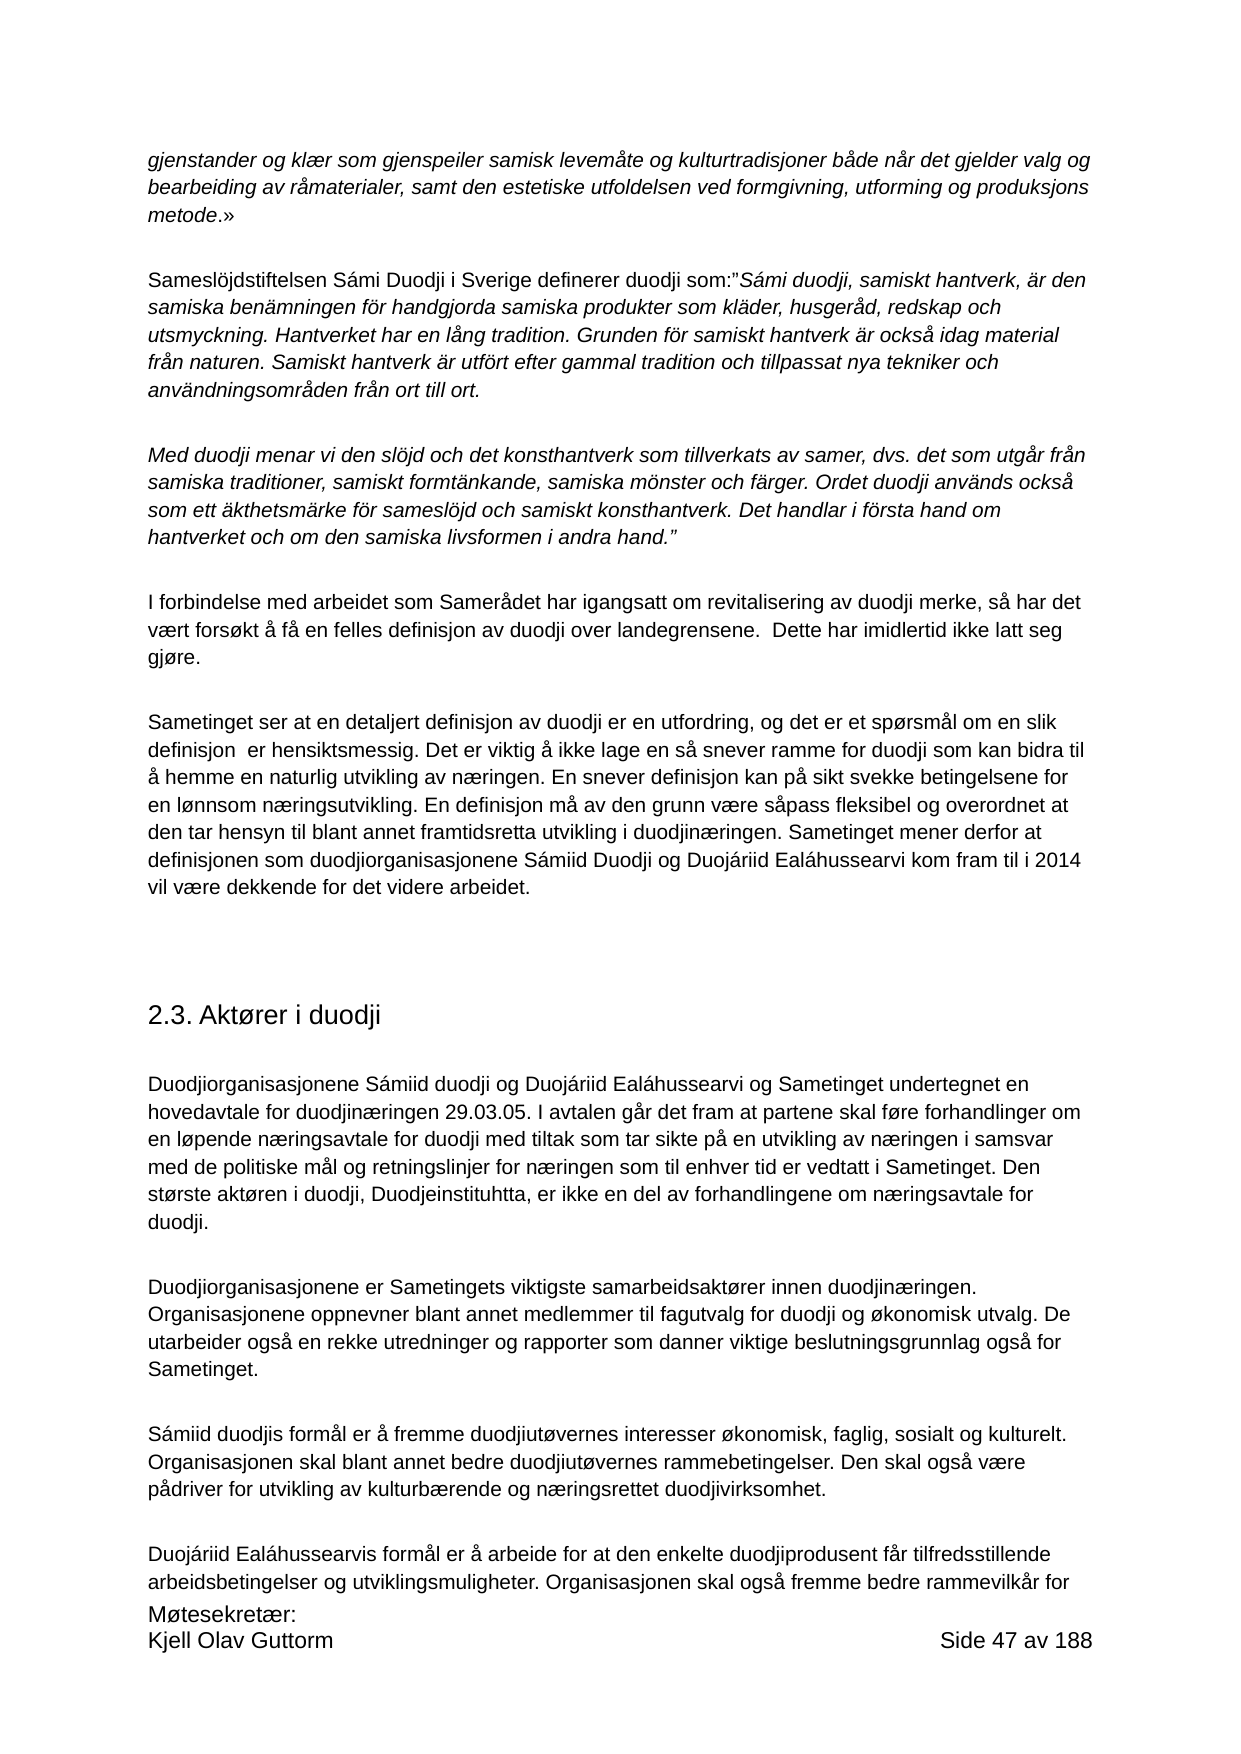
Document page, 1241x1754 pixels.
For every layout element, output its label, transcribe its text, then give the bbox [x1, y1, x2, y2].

table_header Forslag og merknader Sametingsrådets forslag til innstilling: Sametinget har drøftet Melding om duodji. Meldingen er vedlagt protokollen. Sametingsmelding om duodji 1 Innledning Dette er første gang Sametinget avgir en egen melding om duodji. Målet med meldingen er å utvikle et styringsdokument for duodji og signalisere tydeligere målsettinger for det politiske arbeidet. Sametinget må ha en langsiktig politikk og strategi for utviklingen av duodji. I likhet med andre næringer skjer det endringer blant annet i de økonomiske rammebetingelsene, rettsutvikling og innenfor duodjinæringen. Duodji er en kulturbærende næring som har stor betydning for samiske språk og kultur og samisk næringsutvikling. Det er viktig å sikre at duodji overlever både som kultur og næring. Duodji er også et viktig identitetsskapende element i det samiske samfunnet. Sametinget har et overordnet mål om å utvikle duodji som en framtidsrettet og attraktiv næring. Denne meldingen avgrenses derfor mot duodji som næring. Økt omsetning av egenprodusert duodji for et større marked står sentralt i Sametingets satsing. Med dette menes at duodjinæringen er istand til å tilpasse seg endringer og utfordringer i næringen, og at profesjonaliteten, inntjeningen og lønnsomheten i næringen økes. 2 Status duodjinæringen 2.1 Økonomisk rapport Det har blitt utarbeidet økonomiske rapporter om utviklingen i duodjinæringen siden 2006. Rapportene beskriver næringens økonomiske situasjon, og de årlige forhandlingene om næringsavtale for duodji tar utgangspunkt i denne. Rapportene viser økonomisk status for duodjiutøvere som har søkt driftstilskudd til Sametinget. Det er også gjort en sammenligning med tilsvarende oversikter for de tre foregående årene. Analysene er basert på data fra søknadene om forrige års økonomiske forhold. Oppsummert viser analyser fra økonomisk rapport 2016 at den gjennomsnittlige duodjiutøveren driver et enkeltmannsforetak, er kvinne og bosatt i Finnmark. Driftstilskuddet fra Sametinget er fortsatt en viktig faktor for utøverens økonomi. Uten driftstilskudd ville den gjennomsnittlige utøveren hatt et marginalt overskudd i sin virksomhet. Totalt blant søkerne var omsetning av egenprodusert duodji 8,5 millioner kroner. Gjennomsnittlig omsetning er ca kr 315.000. Det er stor variasjon i omsetningen av egenprodusert duodji for utøverne, fra 2,8 millioner kroner til 51.000 kroner. Sametinget antar at denne omsetningen også har andre ringvirkninger så som utsalgssteder for duodji, vanlige butikker, messearrangementer etc. I 2014 var kostnader til produksjonen større enn omsetningen i duodji. Det førte blant annet til at overskuddet (driftsresultatet)gikk ned i 2014. Ingen utøvere har rapportert underskudd i 2015 mot at det var 2 utøvere med underskudd i 2014. Det er for tidlig å si om det er en tendens eller ikke. Det var 27 søkere som sendte inn sine søknader på driftstilskudd i 2015 og 2016. Dette er 33 prosent av de registrerte duodjiutøverne. Dette er et markert færre antall søkere enn fra 2013 og tidligere år. Rapporten sier ikke noe om årsaken til nedgang i antall søkere. Det kan tenkes at søkertekniske forhold, naturlig avgang og kontroll av regnskap som Sametinget startet med i 2012 kan bidra til en forklaring. Tabell 2.1: Andelen søkere av alle registrerte utøvere Tallgrunnlaget for rapportene dermed er noe spinkelt til å trekke generelle konklusjoner om den økonomiske utviklingen i duodji. Med få respondenter kan mindre endringer føre til store relative utslag i statistikken. Likevel gir det oss en pekepinn over den økonomiske utviklingen i duodjinæringen. Den gjennomsnittlige duodjiutøveren er (for søknadsåret 2016): Vedkommende utøver driver et enkeltmannsforetak , er kvinne og bosatt i Finnmark. Av en total omsetning på 298.000 utgjør egenproduksjon av duodji 220.000. Omsetningen er på samme nivå som 2014, mens andelen egenproduksjon er gått noe ned. Driftsresultatet er 40 prosent, en økning på 13 prosent i forhold til tallene fra 2014 Driftstilskuddet er fortsatt en viktig faktor for utøverens økonomi. Uten driftstilskudd ville den gjennomsnittlige utøveren hatt et marginalt overskudd i sin virksomhet. I 2015 var det ingen utøvere med underskudd, mens det i 2014 var to og fire i 2012. Ti av søkerne i 2015 unngikk underskudd på grunn av det mottatte driftstilskuddet. Duodjiaktøren som har rapportert inn sine tall for 2015 er ikke så veldig ulik den aktøren som har rapportert sine tall tidligere år. For søknadsåret 2015 og 2016 kommer 67 prosent av søkerne fra Kautokeino og Karasjok. Andelen søkere fra Kautokeino er stabilt. Det er en liten nedgang i antall søkere fra Karasjok og en tilsvarende liten økning av søknader fra andre steder. I gruppen andre inngår søknader fra Nesseby, Tana, Porsanger, Kåfjord, Røros, Nordreisa, Sørfold og Sørreisa. Det er fortsatt en klar overvekt av kvinnelige søkere (70 prosent) – det samme som forrige år. Denne kjønnsfordelingen har vært relativt stabil siden 2010. Rapporten sier ikke noe om aldersfordeling på søkerne. For søknadsåret 2015 kom to søknader fra aksjeselskaper, resten var enkeltmannsforetak. I 2016 var det tre søknader fra aksjeselskap, resten er enkeltmannsforetak. For søknadsåret 2015 har en fjerdedel av søkerne formell utdanning i duodji. Med formell utdanning menes fagbrev eller høyere utdanning. Rapporten tar ikke for seg den tradisjonelle kunnskapsoverføringen som skjer i hjemmet. Seks personer har fagbrev og én person har høyere utdanning. Det er like mange personer som rapporterer at de har fagbrev innen duodji i 2012 som i 2014. I 2012 var det seks personer som rapporterte at de hadde høyere utdanning. For søknadsåret 2016 har ca 40% formell utdanning innen duodji. Åtte personer har fagbrev og to personer har høyere utdanning. Totalt var omsetning av egenprodusert duodji 7,3 millioner kroner i 2015 mot 8,5 millioner i 2016. Gjennomsnittlig omsetning er kr 303 000 i 2015 og ca kr 315 000 i 2016. Det er stor variasjon i omsetningen av egenprodusert duodji for utøverne, fra over 2 millioner kroner til 50 000 kroner. I 2014 viser tallene at driftsresultatet er redusert fra kr 107 000 i 2008 til kr 103 000. Dersom vi utelater de to store utøverene for 2014 får vi et fall i både inntekter, kostnader og resultat. Nedgang i gjennomsnittlige totale inntekter på kr 52 000, mens driftsresultatet viser en nedgang på kr 28 000. Når vi utelater de tre største utøverne i materialet for 2015 får vi et fall i både inntekter, kostnader, mens driftsresultatet fortsatt viser en stigning. Nedgang i gjennomsnittlige totale inntekter på kr 55.000, mens driftsresultatet viser en økning på kr 15.000. Av de 27 søkerne i 2015 har 12 utøvere (44 prosent) inntekter utenom duodji. Tre av disse har andre inntekter som er større enn inntektene fra duodji-aktiviteten. Fem av disse har relativt små (marginale) andre inntekter. De fire siste har andre inntekter rundt halvparten av duodji-inntektene. Av de 27 søkerne i 2016 har 10 utøvere (37 prosent) inntekter utenom duodji. Tre av disse har andre inntekter som er større enn inntektene fra duodji-aktiviteten. Tre har relativt små (marginale) andre inntekter. De fire siste har i gjennomsnitt andre inntekter rundt halvparten av duodji-inntektene. Som tidligere år er det for søknadsåret stor variasjon mellom den utøver som har den høyeste totale inntekten (ca 3,3 mill) og den utøver med den laveste (51.000). Det er et relativt markert skille i utviklingen i gjennomsnittlige inntekter og kostnader fram til 2010 og etter 2010. Tallene for 2014 viser en liten tilbakegang fra 2012, men fortsatt en stigning i forhold til 2010. Tallene for regnskapsåret 2015 for samtlige utøvere viser at selv om økningen i kostnader og inntekter flater noe ut går driftsresultatet opp med ca 10 %. Rapportene for 2015 og 2016 viser at den viktigste salgskanalen er direkte salg. Praktisk talt alle mener dette er viktig. Men også messer – som langt på vei også er en direkte salgskanal – kommer høyt opp. Internett og postordresalg anses som de minst viktige salgskanalene. 2.2 Definisjon av duodji Ved utformingen av en langsiktig politikk for duodjinæringen er det nødvendig å ha en oppfatning om hva duodji er. Hvor går grensen mellom et kommersielt masseprodusert produkt og duodji? Hvilken vekt skal samisk kultur skal ha i den framtidige utviklingen av duodji? Samtidig skaper samisk nydesign nye markeder og nye kundegrupper. For enkelte er samisk inspirerte klær en viktig del av den samiske identiteten. Duodjiproduksjonen vil endre seg med utviklingen i resten av samfunnet. Det kommer nye materialer, nye produkter, ny design, nye produksjonsmetoder, nye råvarer og nye markeder. Det er ulik grad av mekanisering innenfor duodjinæringen og det er også ulike oppfatninger om hvilke materialer som kan tillates i duodjiproduksjonen. Dette skaper utfordringer ved en definisjon av duodji, og en definisjon må av den grunn være såpass fleksibel og overordnet at den tar hensyn til blant annet framtidige endringer. Innenfor duodjinæringen finner vi dag både tradisjonell duodji og ny samisk design. Siden duodji kan være så mangeartet, har det over lengre tid vært forsøkt å få til en felles definisjon av duodji. De samiske duodjiorganisasjonene Sámiid Duodji og Duojáriid Ealáhussearvi kom i 2014 fram til at en detaljert definisjon for all duodji ikke er mulig, men ble enige om en felles overordnet definisjon av duodji: «Duodji er et samisk samlebegrep for all form for skapende aktiviteter utformet av duojár. Dette omfatter håndverk, brukskunst og bearbeidede materialer med basis i samisk kultur og tradisjoner. Duodjiproduksjon( duoddjon) omfatter fremstilling av egenproduserte kvalitetsvarer, bruksting, gjenstander og klær som gjenspeiler samisk levemåte og kulturtradisjoner både når det gjelder valg og bearbeiding av råmaterialer, samt den estetiske utfoldelsen ved formgivning, utforming og produksjons metode.» Sameslöjdstiftelsen Sámi Duodji i Sverige definerer duodji som:”Sámi duodji, samiskt hantverk, är den samiska benämningen för handgjorda samiska produkter som kläder, husgeråd, redskap och utsmyckning. Hantverket har en lång tradition. Grunden för samiskt hantverk är också idag material från naturen. Samiskt hantverk är utfört efter gammal tradition och tillpassat nya tekniker och användningsområden från ort till ort. Med duodji menar vi den slöjd och det konsthantverk som tillverkats av samer, dvs. det som utgår från samiska traditioner, samiskt formtänkande, samiska mönster och färger. Ordet duodji används också som ett äkthetsmärke för sameslöjd och samiskt konsthantverk. Det handlar i första hand om hantverket och om den samiska livsformen i andra hand.” I forbindelse med arbeidet som Samerådet har igangsatt om revitalisering av duodji merke, så har det vært forsøkt å få en felles definisjon av duodji over landegrensene. Dette har imidlertid ikke latt seg gjøre. Sametinget ser at en detaljert definisjon av duodji er en utfordring, og det er et spørsmål om en slik definisjon er hensiktsmessig. Det er viktig å ikke lage en så snever ramme for duodji som kan bidra til å hemme en naturlig utvikling av næringen. En snever definisjon kan på sikt svekke betingelsene for en lønnsom næringsutvikling. En definisjon må av den grunn være såpass fleksibel og overordnet at den tar hensyn til blant annet framtidsretta utvikling i duodjinæringen. Sametinget mener derfor at definisjonen som duodjiorganisasjonene Sámiid Duodji og Duojáriid Ealáhussearvi kom fram til i 2014 vil være dekkende for det videre arbeidet. 2.3. Aktører i duodji Duodjiorganisasjonene Sámiid duodji og Duojáriid Ealáhussearvi og Sametinget undertegnet en hovedavtale for duodjinæringen 29.03.05. I avtalen går det fram at partene skal føre forhandlinger om en løpende næringsavtale for duodji med tiltak som tar sikte på en utvikling av næringen i samsvar med de politiske mål og retningslinjer for næringen som til enhver tid er vedtatt i Sametinget. Den største aktøren i duodji, Duodjeinstituhtta, er ikke en del av forhandlingene om næringsavtale for duodji. Duodjiorganisasjonene er Sametingets viktigste samarbeidsaktører innen duodjinæringen. Organisasjonene oppnevner blant annet medlemmer til fagutvalg for duodji og økonomisk utvalg. De utarbeider også en rekke utredninger og rapporter som danner viktige beslutningsgrunnlag også for Sametinget. Sámiid duodjis formål er å fremme duodjiutøvernes interesser økonomisk, faglig, sosialt og kulturelt. Organisasjonen skal blant annet bedre duodjiutøvernes rammebetingelser. Den skal også være pådriver for utvikling av kulturbærende og næringsrettet duodjivirksomhet. Duojáriid Ealáhussearvis formål er å arbeide for at den enkelte duodjiprodusent får tilfredsstillende arbeidsbetingelser og utviklingsmuligheter. Organisasjonen skal også fremme bedre rammevilkår for enkeltprodusenters lønnsomhet. Tabell 2.2 Medlemsutvikling i Sámiid Duodji og Duojáriid Ealáhussearvi fra 2012 – 2016: Siden 2012 har antall medlemmer i Sámiid Duodji økt fra 170 til 193 i 2016. Duojáriid Ealáhussearvi er en mindre organisasjon enn Sámiid Duodji, og her har medlemsutviklingen mer eller mindre vært stabil de siste årene. Stiftelsen Duodjeinstituhtta har en viktig rolle i forhold til utvikling og veiledning av duodjifaglige spørsmål og regionale utviklingsprosjekter. Duodjeinsituhttas hovedmål er å fremme næringsutvikling med utgangspunkt i tradisjonell duodji. Instituttet skal være et landsomfattende teknisk og faglig kompetanse miljø innen duodji. Duodjeinstituhtta skal også medvirke til å utvikle og bistå med fagkompetanse innen duodji, yte bistand og produktutvikling og produksjonsveiledning, initiere til å delta i forsøks- og utviklingsarbeid. Duodjienstitutuhtta har i 2017 5 lærlinger og en lærekandidat. Opplæringskontoret i reindrift og duodji har hovedkontor i Kautokeino. Opplæringskontoret har tilbud om fagopplæring til lærekandidat eller lærling innenfor duodjinæringen. Et av vilkårene for bli tatt opp som lærling er at vedkommende har videregående skole innenfor duodjifaget. I perioden 2012 til 2016 har 16 lærlinger/ lærekandidater fått fagbrev. Det er også flere som har utsatt fagprøven til 2017. Tabell 2.3 Oversikt over antall lærlinger med fagprøve fra 2012 – 2016 (Opplæringskontoret for reindrift og duodji, 2017): Sametinget finansierer alle ovennevnte aktørene gjennom Sametingets årlige budsjettforhandlinger. 3 Sametingets virkemidler Sametinget avsetter og bruker betydelige midler til duodji. I 2017 var det satt av kr 34,5 millioner til næringsformål. Av dette er 14 millioner avsatt til duodji. Dette innebærer at 40 % av næringsbudsjettet er satt av til duodji. Regnskapet for 2016 viser at det ble brukt ca kr 15 millioner til duodji. Dette innebærer at i 2016 ble 46 % av midlene som Sametinget disponerer til næring, brukt til duodji. Tabell 3.1 Sametingets budsjett for duodjinæringen for 2016 Sametinget satte i 2016 av 7,9 millioner kroner til Næringsavtalen, 4,5 millioner til Duodjeintituhtta og nær 1,6 millioner kroner til Oppplæringskontoret i budsjettet for 2016. 3.1 Hovedavtalen for duodji Hovedavtalen for duodji ble vedtatt i 2005 og endret den 19.3.2007. Avtalen er inngått mellom Sametinget og duodjiorganisasjonene Landsorganisasjonen Sámiid Duodji og Duojáriid Ealáhussearvi. Avtalen angir blant annet retningslinjer og grunnlag for forhandlinger om næringsavtale for duodji og innretningen av duodjiregisteret. 3.2 Næringsavtalen for duodji Næringsavtalen for duodji, som årlig fremforhandles mellom duodjiorganisasjonene Sámiid duodji og Duojáriid Ealáhussearvi og Sametinget, er Sametingets viktigste redskap for utvikling av duodji. Målet for næringsavtalen er å utvikle en næringsrettet duodji med økt lønnsomhet og omsetning av egenproduserte varer. Næringsavtalen inneholder blant annet driftstilskudd til duodjiutøvere, investerings- og utviklingstilskudd, etablerertilskudd, velferdsordninger, salgsfremmende tiltak og tilskudd til organisasjoner. I tillegg inneholder næringsavtalen tiltak som avtales under forhandlingene så som kompetansehevende tiltak, merkevarebygging, tiltak innen salg og markedsføring etc. Partene setter av en totalramme og duodjimidlene øremerkes i en egen avsetning. Gjennom Sametingets årlige budsjettforhandlinger avsetter deretter Sametinget midler til duodjiformålene. Dette gjelder både tiltakene som er fremforhandlet, og direkte tilskudd til Duodjeinstituhtta og Opplæringskontoret for reindrift og duodji. Sametingsrådet fastsetter regelverk for disse virksomhetene. Driftstilskudd Driftstilskuddsordningen gjelder for duodjibedrifter som produserer tradisjonell duodji, og som er godkjent i duodjiregisteret. Fagutvalget i duodji er oppnevnt av duodjiorganisasjonene. Det er Fagutvalget i duodji som foretar en konkret vurdering av hvert produkt og vedtar om søker kan godkjennes i duodjiregisteret eller ikke. Duodjiproduktene godkjennes enkeltvis, og fagutvalget legger til grunn ulike kriterier i denne vurderingen. Fagutvalget vurderer blant annet om produktet har basis i samisk kulturtradisjon, graden av maskinbearbeiding, hvilke materialer som er brukt, kvaliteten og bruken av produktet. Samisk design kan ikke omfattes av driftstilskuddsordningen, men samisk design omfattes av andre ordninger innenfor duodji og kulturnæring som Sametinget forvalter. For å kunne bli vurdert i duodjiregisteret, så er det et krav om at søker skal tilfredsstille vilkårene for registering av Sametingets valgmanntall, men trenger ikke å stå i mantallet. Avtalepartene har i flere omganger vurdert om kravet til etnisitet skal slettes, men er blitt enige om å videreføre det. I følge økonomisk rapport for duodjinæringen, har driftstilskudd blitt en viktigere del av duodjiutøverens økonomi enn tidligere. Uten driftstilskudd ville den gjennomsnittlige utøveren hatt underskudd i sin virksomhet. En utfordring med denne ordningen er at det ikke finnes en omforent definisjon av hva duodji er. Det er ulike oppfatninger blant annet om i hvor stor grad en kan tillate maskinbearbeiding av produkter før det ikke lenger kan defineres som duodji. 3.3 Sametingets satsing på kulturnæring – Dáhttu Sametinget startet i 2012 en egen satsning for å jobbe med utviklingen av en mer lønnsom samisk kulturnæring. Et av satsningsområdene var å gjennomføre bedriftsutviklingsprogram for kulturnæringen, kalt Dáhttu. Dette er et nettverks- og bedriftsutviklingsprogram for kulturnæring som er utviklet av Kreativ Industri på oppdrag fra Sametinget. Gjennom Dáhttu får samiske kulturnæringsaktører blant annet arbeide med forretningsidé, etableringshjelp og strategiutvikling. Hvert program har plass til 12 kulturnæringsutøvere som har ønske og vilje til å skape en lønnsom bedrift. En sentral målsetting med programmet er også å skape et nettverk mellom aktørene. Programmet går over ett år og inneholder tre samlinger samt at hver deltager får 30 rådgivningstimer hver. Målet er at etter endt program skal flere kunne leve av sin kulturnæringsbedrift. Et slikt program ble også gjennomført for duodjiutøvere. Her deltok 12 bedrifter hvorav 10 kom fra Finnmark og 2 fra Troms. Resultatene fra samlingen er det vanskelig å si noe om ennå, men i spørreundersøkelsen etter gjennomført program svarte mange av bedriftene at de opplevde en økt lønnsomhet og økt kompetansenivå etter samlingene. Sametinget har videreført denne satsningen i nye tre år fra 2017, som duodjinæringen også vil kunne dra nytte av. 4 Innsatsområder Duodji er en viktig kulturbærer, og Sametinget mener det bør være mulighet til å utvikle en mer næringsrettet duodji. Duodjinæringen skal være lønnsom, samtidig skal det være rom for utvikling, både den tradisjonelle duodjivirksomheten og nye produkter med basis i samisk kultur. Sametingets hovedmål for duodji i næringssammenheng er å utvikle duodji som en framtidsrettet og attraktiv næring i samiske områder. Duodjinæringen må ses i sammenheng med samiske kulturnæringer, og generelt det vekst- og utviklingspotensialet som ligger her. I utviklingen av kulturnæringsbransjen er det et fokus på kompetanse, fordi det forventes vekst i nettopp disse bransjene i framtida. Duodjinæringen opplever internasjonal konkurranse fra virksomheter som ikke har sin bakgrunn i samisk kultur. Noen duodjiutøvere har fokus på sitt håndverk og ikke nødvendigvis på lønnsomhet i seg selv. I denne sammenheng er det sentralt at duodji er en kulturbærende næring som har stor betydning for samisk kultur og språk. Sametinget vil allikevel fortsette arbeidet med å utvikle duodji som næring med fokus på lønnsomhet, samtidig som bevaring og utvikling av samisk kultur ligger i bunn. Sametinget er opptatt av at duodji har gode økonomiske vilkår og videreutvikles både som næring og kultur. Duodji er også en del av identitetsskapende virksomhet. Innsatsområde 1 - Rekruttering Utfordringer Rekruttering til duodjinæringen er liten. Sametinget har tilskuddsordninger både for elever i videregående skole og høgskole, hospitering hos etablerte bedrifter og en støtteordning for opplæringskontor. Duodjeinstituhtta har også en veiledningsvirksomhet og tar imot lærlinger. Allikevel er det et fåtall av disse som etablerer seg som duodjiutøvere på heltid etter endt utdanningsløp. Av de som etablerer seg er det flest enkeltmannsbedrifter, som ofte baserer seg på de samme produktene som andre utøvere har og i det samme markedet, og dette kan virke begrensende for bedriftens vekst. Rekruttering til duodjinæringen vil fortsatt være viktig, og at det finnes stipend til elever, studenter og til lærlingordningen. Regionalanalyse for samisk område 2016 (Telemarksforskning) viser at samiske områder har lavere etableringsfrekvens i næringslivet enn andre områder i landet. Andre analyser viser at flere samiske bedrifter ikke har som mål å vokse, men er tilfreds med at bedriften går med overskudd og at bedriften klarer seg økonomisk. For Sametinget vil det være av interesse å få mer kunnskap om hvorfor unge ikke etablerer duodjivirksomheter på heltid etter endt utdanning. Den økonomiske rapporten for duodji for 2015 og 2016 viser at Sametinget i liten grad har lyktes i å stimulere til vekst i næringen, til tross for økte virkemidler gjennom driftstilskuddsordninger for områder utenfor Finnmark. I dag finnes det få duodjibedrifter utenfor Finnmark. Det er en målsetting å øke rekruttering til duodji i det lule- og sørsamiske området, og øke kommersialiserings- og inntjeningspotensialet i disse områdene. Duodjeinstituhtta har veiledningsvirksomhet også i Troms, Nordland og i sørsamisk område. I tillegg har Arran hatt en satsning på duodji. Mye av denne virksomheten er knyttet til grunnleggende kurs innen duodji og veiledning. Det er imidlertid få etablerte duodjibedrifter i disse områdene. Utfordringen er å heve kompetansen i duodji og med det videreføre den immaterielle kulturarven innen duodji i kyst-, lule- og sørsamiske områder. Siktemålet må være å bevare og utvikle denne kulturarven og også forsøke å skape levedyktige duodjivirksomheter. For mange er duodji og produksjon av samisk inspirerte klær en viktig identitetsskapende virksomhet. En viktig forutsetning for at duodjinæringen skal utvikle seg er at denne utviklingen er tilpasset andre trender i det samiske samfunnet. Oppvisninger av klær, catwalk etc skaper nysgjerrighet og kreativitet. Slike arrangementer skaper større interesse for samisk kultur og kan være med på å motivere unge til å starte med nye virksomheter. Det forholdet at folketallet går nedover i samiske områder og byene vokser gjør at slike identitetsskapende elementer blir viktigere for unge som bor utenfor de tradisjonelle samiske områdene. Sametinget må vurdere flere satsinger på områder utenfor Indre-Finnmark, slik at ulike typer duodji, tradisjoner og teknikker videreføres og utvikles. Den tradisjonelle kunnskapsoverføringen i hjemmet, kulturinstitusjoner og duodjiorganisasjonenes virksomhet som bidrar til å få opp interessen for duodji, vil være viktig i en slik sammenheng. Mål Sikre rekruttering av unge til duodjinæringen Strategier Videreutvikle gode finansieringsordninger for unge Utrede mulige årsaker til lav etableringsfrekvens Arbeide for rekruttering gjennom kursvirksomhet Innsatsområde 2 – Lønnsomhet Utfordringer I likhet med andre næringer er lønnsomhet avgjørende for en gunstig utvikling i en næring. Næringsavtalen i duodji er et av de virkemidlene Sametinget har til å sikre en næring i utvikling. Til tross for at Sametinget har gunstige finansieringsordninger, så øker ikke lønnsomheten i duodji. Det kan være flere årsaker til at lønnsomheten i duodji ikke øker. For det første har tradisjonell duodji arbeidskrevende og tidkrevende prosesser for å hente ut og bearbeide råmaterialer. For det andre er prissetting av produktene en utfordring. Prisene er i stor grad relatert til tilbud og etterspørsel etter en vare. I rapportene går det fram at prisene for duodjiproduktene ikke øker i takt med prisstigningen ellers i samfunnet. Kostnadene øker mer enn inntektene. Næringen selv bør i stor grad være med å sette føringer i hvordan duodjiproduktene skal prissettes. Vi antar at en del av denne utfordringen også dreier seg mot problemet med å nå ut til større markeder, se nærmere innsatsområde 5, «Større markeder». Utfordringen vil være å øke lønnsomheten i tradisjonell duodji. I den videre satsingen på duodji bør det vurderes om det er mer hensiktsmessig å skille ut nydesign/ moderne duodji og knytte mer opp mot den satsingen som skjer i kulturnæringer. De fleste duodjiutøvere er enkeltpersonsforetak som i liten grad har formalisert kontakt med andre utøvere. For enkelte vil samarbeid og nettverk med andre aktører kunne være positivt både for den faglige utviklingen og ikke minst for lønnsomheten. Det gjelder spesielt de som nettopp har etablert ny virksomhet. Sametinget har i sine bedriftsutviklingsprogrammer prioritert nettverksbygging nettopp med den hensikt å bedre lønnsomheten. Samarbeid med andre utenom duodjinæringen kan åpne nye markeder. Spesielt gjelder det reiselivsnæringen og arrangørmarkedet. Fordelen med det er at duodjiutøveren lettere når potensielle nye kunder uten at det koster all verden. Det vil også gi en vinn-vinn situasjon i og med reiselivsnæringen samtidig får presentert levende samisk kultur og lokalproduserte kvalitetsprodukter. Noen duodjiutøvere er avhengig av å bruke råvarer fra naturen. Utfordringen for disse er at de ikke har en lovfestet rett til motorisert ferdsel i utmarka i forbindelse med råvareinnhenting. De er avhengig av å få dispensasjoner fra motorferdselsforbudet. En slik praksis fører til merarbeid for duodjiutøverne. Motorferdselsloven må endres slik at duodjiutøverne likestilles med andre næringsutøvere som har slik rett. For å kunne ha en levedyktig duodjinæring må det være et fokus blant annet på produktutvikling, design, hospitering, veiledning, utdanningsstipend, investeringer og marked og salg. Enkelte har behov for å fornye driftsapparatet og se på nye produksjonsformer. Sametinget må fortsatt prioritere tilskudd til investeringer, etablerertilskudd og bedriftsutvikling. Det vil være naturlig å prioritere samarbeids- og utviklingsprosjekter, markedsanalyse og salgs- og markedsføringstiltak. Mål Øke lønnsomheten i duodji Strategier Videreføre finansieringsordninger for utviklings- og investeringstiltak Formalisere samarbeid og nettverk mellom duodjiutøvere Lette tilgangen til utmarka for å hente inn råvarer Innsatsområde 3 – Virkemidler tilpasset duodjinæringen Utfordringer Tilskuddsordningene i duodji blir som oftest fastsatt under forhandlingene om en næringsavtale. Endringer av disse skjer etter behov og følger i stor grad også de krav som Sametinget setter for andre tilskuddsordninger. Den ordning som har vært oftest i fokus er driftstilskuddet til duodjiutøverne. Driftstilskudd skal sikre at duodjiutøvere kan drive næringsvirksomhet med overskudd. Dette tilskuddet er ment å dekke merkostnader som er bundet til mye bruk av arbeidskraft, og der det er utfordringer med å mekanisere produksjonen. Dette tilskuddet har også hatt stor betydning i å sikre den tradisjonelle duodjiutøvelsen. Utfordringen med driftstilskuddsordningen kan oppsummeres i to deler: Den økonomiske utviklingen i næringen og forvaltningen av driftstilskuddsordningen. I tillegg er også duodjiregisteret et register som baserer seg på etnisitet, og det å ha et register som baserer seg på etnisitet er problematisk. Den økonomiske utviklingen i næringen Økonomiske rapport (2016) viser at nærmere halvparten (12 av 27 utøvere) av duodjiutøvere hadde inntekter utenom duodji. Når den gjennomsnittlige bruttoomsetningen var kr 200 000 i 2014 sier det seg sjøl at nettoinntekten blir lav når alle driftskostnadene trekkes i fra. Driftsresultatet har ligget på rundt kr 100 000 over flere år noe som må betraktes som meget lavt. Det kan trekkes i tvil om driftstilskuddordningen har fungert i forholdet til målet, som har vært å øke lønnsomheten i duodjinæringen. Det er bekymringsfullt at driftstilskuddsordningen ikke har ført til en større lønnsomhet i næringen. Forvaltning av driftstilskuddsordningen Duodjiutøvere er selvstendig næringsdrivende og må følge de lover og regler som gjelder blant annet for regnskapsføring. Kontroller, som Sametinget har fått gjennomført i 2012, 2014 og 2015 viser at flere duodjiutøvere har mangler i sitt regnskap. Det er blant annet store utfordringer med dokumentasjon av hva som omsettes av egen produsert duodji og hvordan regnskapet settes opp. I andre næringer som har slik næringsstøtte er det slakterier og meierier etc som gir opplysninger om omsetning. Kontrollordningene for disse er enkle og kontrollene er etterprøvbare. I kontrollene, som Sametinget har fått gjennomført er det også avdekket salg mellom nærstående, manglende sporbarhet og regnskapsføring. I flere saker er det oppstått tvil om produktene er souvenirer eller duodji. Praktisering av ordningen viser at selv i produksjoner som har høy grad av maskinell behandling, datastyring etc så er disse også blitt en del av duodjibegrepet, og dermed berettiget til driftstilskudd. Ordningen er en passiv ordning som i liten grad fører til utviklingsarbeid innenfor duodjinæringen. Alternativer til en driftstilskuddsordning Disse utfordringene har vært vurdert i flere omganger i Sametinget, og flere alternativer til en driftstilskuddsordning har vært drøftet. Driftstilskuddsforvaltningen kan forenkles, endres eller avvikles. Det første alternativet som kan forenkle og effektivisere forvaltningen av ordningen for alle parter på, er å stille krav om at søker skal ha autorisert regnskapsfører. Autorisert regnskapsfører kan attestere søkers omsetning av egenprodusert duodji. Utfordringen er imidlertid er at regnskapsførere ikke har duodjifaglig kompetanse til å vurdere om det er duodji eller ikke. Det andre alternativet er å oppheve duodjiregisteret, slik at ved hver søknad vurderes både søkers produkter og dokumentasjon av egenprodusert duodji. Dersom noen av disse to alternativene skulle bli valgt, så vil man videreføre den passive driftsstøtteordningen uten av det ville øke lønnsomheten i duodji. Det tredje alternativet er å avvikle driftstilskuddsordningen og å erstatte den med en ny virkemiddelordning eksempelvis et 3-årig arbeidsstipend. Stipendet kan ha som målsetting å øke produksjonen, lage nye produkter eller nye produksjonsformer, design, kompetanseheving e.l. Et slikt arbeidsstipend vil kunne videreutvikle duodjinæringen og øke inntjeningen for den som mottar stipend. Ordningen med driftstilskudd er blitt såpass utfordrende og arbeidskrevende å forvalte at det ikke er hensiktsmessig å videreføre en slik ordning. En avvikling av driftsstøtten til fordel for utviklingsretta tiltak vil gjøre det enklere å prioritere tiltak som er tilpasset utviklingen i duodjinæringen og i samfunnet for øvrig. Det å prioritere arbeidsinnsats mot utviklingstiltak vil på sikt føre til at flere unge vil kunne velge en framtid i duodjinæringen. Duodjiorganisasjonene vil være viktige samarbeidspartnere i å lage ordninger som er tilpasset duodjinæringen. Tilskudd til investering, utviklingstiltak, hospitering og etablerertilskudd fungerer hensikstmessig og disse kan uten videre tilpasses behovene i duodjinæringen og utviklingen ellers i samfunnet. Mål Øke lønnsomheten i duodji Strategier Tilpasse tilskuddsordningene slik at de sikrer en fremtidsrettet duodjinæring Erstatte dagens ordning med driftstilskudd med en arbeidsstipend-ordning Innsatsområde 4 - Kompetanseheving Utfordringer Duodjinæringen har behov for kompetanseheving på ulike nivå. Sametinget har satset på bedriftsutviklingsprogrammer også innenfor duodji gjennom sin kulturnæringssatsning. Innad i duodjinæringen er det diskusjoner hvorvidt veiledningsvirksomheten klarer å heve kompetansen i duodjinæringen, og om de midlene som settes av til veiledning skaper mer sysselsetting, eventuelt om lønnsomheten øker. Utfordringen vil være å avklare om hvordan kompetansehevingen skal skje i duodjimiljøene, og også hvor stor vekt næringsperspektivet skal vektlegges når det kompetansetiltak skal settes i gang. Duodjeinstituhtta har en viktig rolle til utvikling og veiledning av duodjifaglige spørsmål og regionale utviklingsprosjekter. Sametinget ser at også DI har en stor kompetanse og en desentralisert organisasjon, som er viktig for den videre utviklingen og rekruttering til duodji. Sametinget ønsker at Duodjeinstituhtta skal være med i den videre utviklingen og ta del i større grad enn tidligere. Duodjeinstituhtta skal først og fremst være et senter for utvikling av en næringsrettet duodji. Det forholdet at to duodjiorganisasjoner og Duodjeinstituhtta stort sett jobber mot samme mål betinger et tettere samarbeid mellom disse tre. Sametinget bevilger tilskudd til disse og for Sametinget er det viktig å vurdere hvilken nytte disse midlene har. Sametinget har i flere sammenhenger foreslått en sammenslåing og mer formalisert samarbeid mellom organisasjonene uten at det har ført fram. For å få til en mer effektiv bruk av ressursene og koordinering av innsatsen mot duodjinæringen vil det være naturlig at Duodjeinstituhtta inngår som en del av næringsavtalen for duodji fra 2018. Kompetanseheving er et av de tiltakene som de fleste i duodji har behov for i en eller annen sammenheng. Kompetansetiltak må være i samsvar med næringens behov, og at disse har en viss kvalitet som kommer næringen til gode. De fleste kompetansemiljøer har erfaring med og rutiner for å gjennomføre slike tiltak. Forskjellige typer bransjekurs inngår i denne vurderingen. Grunnutdanning i duodji er et ansvar for videregående skole og høgskoler. De tiltak Sametinget kan prioritere er kompetansehevende tiltak som er direkte næringsrettet. Mål Øke den forretningsmessige delen av duodji Strategier Sikre finansieringsordninger for næringsrettede kurs Sørge for at Duodjeinstituhtta og duodjiorganisasjonene koordinerer kompetansehevingstiltak Innarbeide Duodjeinstituhtta i Hovedavtalen for duodji Gjennomgang av organisering av duodjinæringa Innsatsområde 5 – Et større marked Utfordringer Økonomisk rapport for duodjinæringen 2015 viser at direkte salg til kunden fortsatt er den viktigste salgskanalen for duodjiproduktene. Internett og postordresalg anses som minst viktig. Dette er i kontrast til samfunnet forøvrig, der vi ser en økende tendens til at mer og mer av omsetningen skjer over nett. For duodjiutøverne er det viktig at de tar del i den teknologiske utviklingen og aktivt bruker internett som en del av sin markedsføring. Synlige produkter og større tilgjengelighet på nett kan føre til økt omsetning for duodjiutøverne. Profilering av tradisjonell duodji, utvikling av nydesign og markedsføring av kvalitetsprodukter vil på sikt kunne føre til en mer lønnsom duodjinæring . I 2013 gikk duodjiorganisasjonene Duojáriid Ealáhussearvi og Sámiid Duodji sammen om et prosjekt om merkevarebygging i duodji. Målet med merkevaresatsingen er å skape lønnsomme virksomheter, slik at utøverne skal kunne leve av å produsere duodji. Det er ønskelig å bygge opp en velfungerende organisasjon som ivaretar merkevaren, og som knytter til seg flere dyktige håndverkere. Det blir understreket av funnene i undersøkelsene at produktene i dag har som fortrinn at de er unike og av høy kvalitet. En felles svakhet er at de i liten grad er tilgjengelige. I rapporten konkluderes det med at det er et ønske blant utøvere om en merkevaresatsing, spesielt blant de som har ambisjoner om vekst utover lokalmarkedet og turister. Rapporten anbefaler at det sees ytterligere på disse håndverkernes tidligere erfaringer innen merkevarearbeid og produktutvikling. Bistand til produktutvikling og markedstilpasning var et ønsket tiltak blant informantene. Anbefalingene fra undersøkelsen var å jobbe videre med kartlegging av disse virksomhetenes behov ved å se nærmere på deres kunnskap om eget marked, og nødvendigheten av fremtidig produktutvikling. Det ble også anbefalt å få mer kjennskap til dagens markedsposisjon for å bruke kunnskapen til videre markedsutvikling. Kopiering av duodji er fortsatt en stor utfordring og rettsvern for duodji er et av de områdene som krever et samarbeid over landegrensene. Meldingen vil ikke kunne løse disse utfordringene, men det er viktig å ha strategier for hvordan disse kan løses. Blant annet er det nødvendig å samarbeide med duodjimiljøene i de andre landene. Rettsvern for duodji innebærer rettsvern mot utenforståendes urettmessige bruk av duodji i kommersiell hensikt. Samerådet satte i gang et prosjekt om revitalisering av duodjimerket i 2015. Prosjektets mål var skissert slik: «Utrede hvordan Sámi Duodji varemerket kan revideres og revitaliseres, samt bruken av duodjimerket. Utrede innholdet i samisk duodji og komme frem til en felles definisjon av samisk duodji.» I prosjektrapporten uttales det blant annet at duodjitradisjon og duodjikunnskap har behov for juridisk beskyttelse. En varemerkeordning kan ses på som en måte å realisere selvbestemmelse over duodji og samisk kultur på grunnlag av eksisterende lovverk. Ordningen er også en indirekte måte å oppnå innflytelse over utnyttelsen av samisk kultur. Rapporten konkluderer med at det er et klart behov for en effektiv og koordinert samisk sertifiseringsordning. Det er nødvendig å utvide sertifiseringa til å gjelde også produkter utover tradisjonell duodji, og derfor må sertifiseringsordningen omfatte flere ledd for å dekke også dette behovet. Prosjektet foreslår en sertifiseringsordning som består av minst to varemerker – ett for “tradisjonell duodji” og ett for “produkter produsert av samer/samiske produkter”. Det foreslås at varemerket har en sentral eller en desentralisert allsamisk eier, og at lisens utstedes av lokale representanter, som også forvalter varemerkene. Mål Økt omsetning av egenprodusert duodji Strategier Følge opp utvalgte bedrifter som vil tilpasse sine produkter til markedet Utarbeide en felles profil og merke for duodjiprodukter Utvikle duodjiprodukter med grunnlag i samisk kultur og samiske kulturtradisjoner 5 Økonomiske og administrative konsekvenser Oppfølging gjennom Sametingets årlige budsjett og gjennom forhandlingene for Næringsavtalen for duodji og årlige budsjettvedtak, fastsettes økonomiske og administrative følger. Avvikling av driftstilskuddsordningen vil frigjøre midler til andre formål Eventuelle endringer vil skje innenfor de rammer som er satt til forvaltningen av midler til duodjinæringen. Vurdering Det er første gang en slik melding lages. Sametinget har tidligere utarbeidet redegjørelser, og den siste ble utarbeidet i 2014. Melding om duodji skal være et styringsdokument for Sametingets satsning på duodji. Sametinget har tatt en særskilt ansvar med å legge til rette for en gunstig utvikling innenfor duodjinæringen. Hvert år behandler Sametingets plenum næringsavtalen for duodji. Denne avtalen legger føringer for tiltak som skal settes i verk det påfølgende året. I meldingen går det frem at Sametingets mål for duodjinæringen er å utvikle en framtidsrettet og attraktiv næring i samiske områder. Det er satt opp fem innsatsområder der rekruttering, lønnsomhet, virkemidler tilpasset duodjinæringen, kompetanseheving og et større marked er prioritert de neste årene. Sametinget har allerede prioritert flere av de innsatsområdene som er satt opp. Det dreier seg om lærlingeordning for duodji og hospitering, som skal sikre rekruttering til duodjinæringen. Sametinget har gode finansieringsordninger for de som vil satse på duodji med blant annet investeringsordninger og etablerertilskudd. Sametinget har prioritert kompetansehevende kurs som er næringsrettet. Både duodjinæringen og Sametinget ser at det er behov for å ha større fokus på merkevarebygging, og det å profilere duodji på en enhetlig måte. [136, 148, 1104, 1594]
